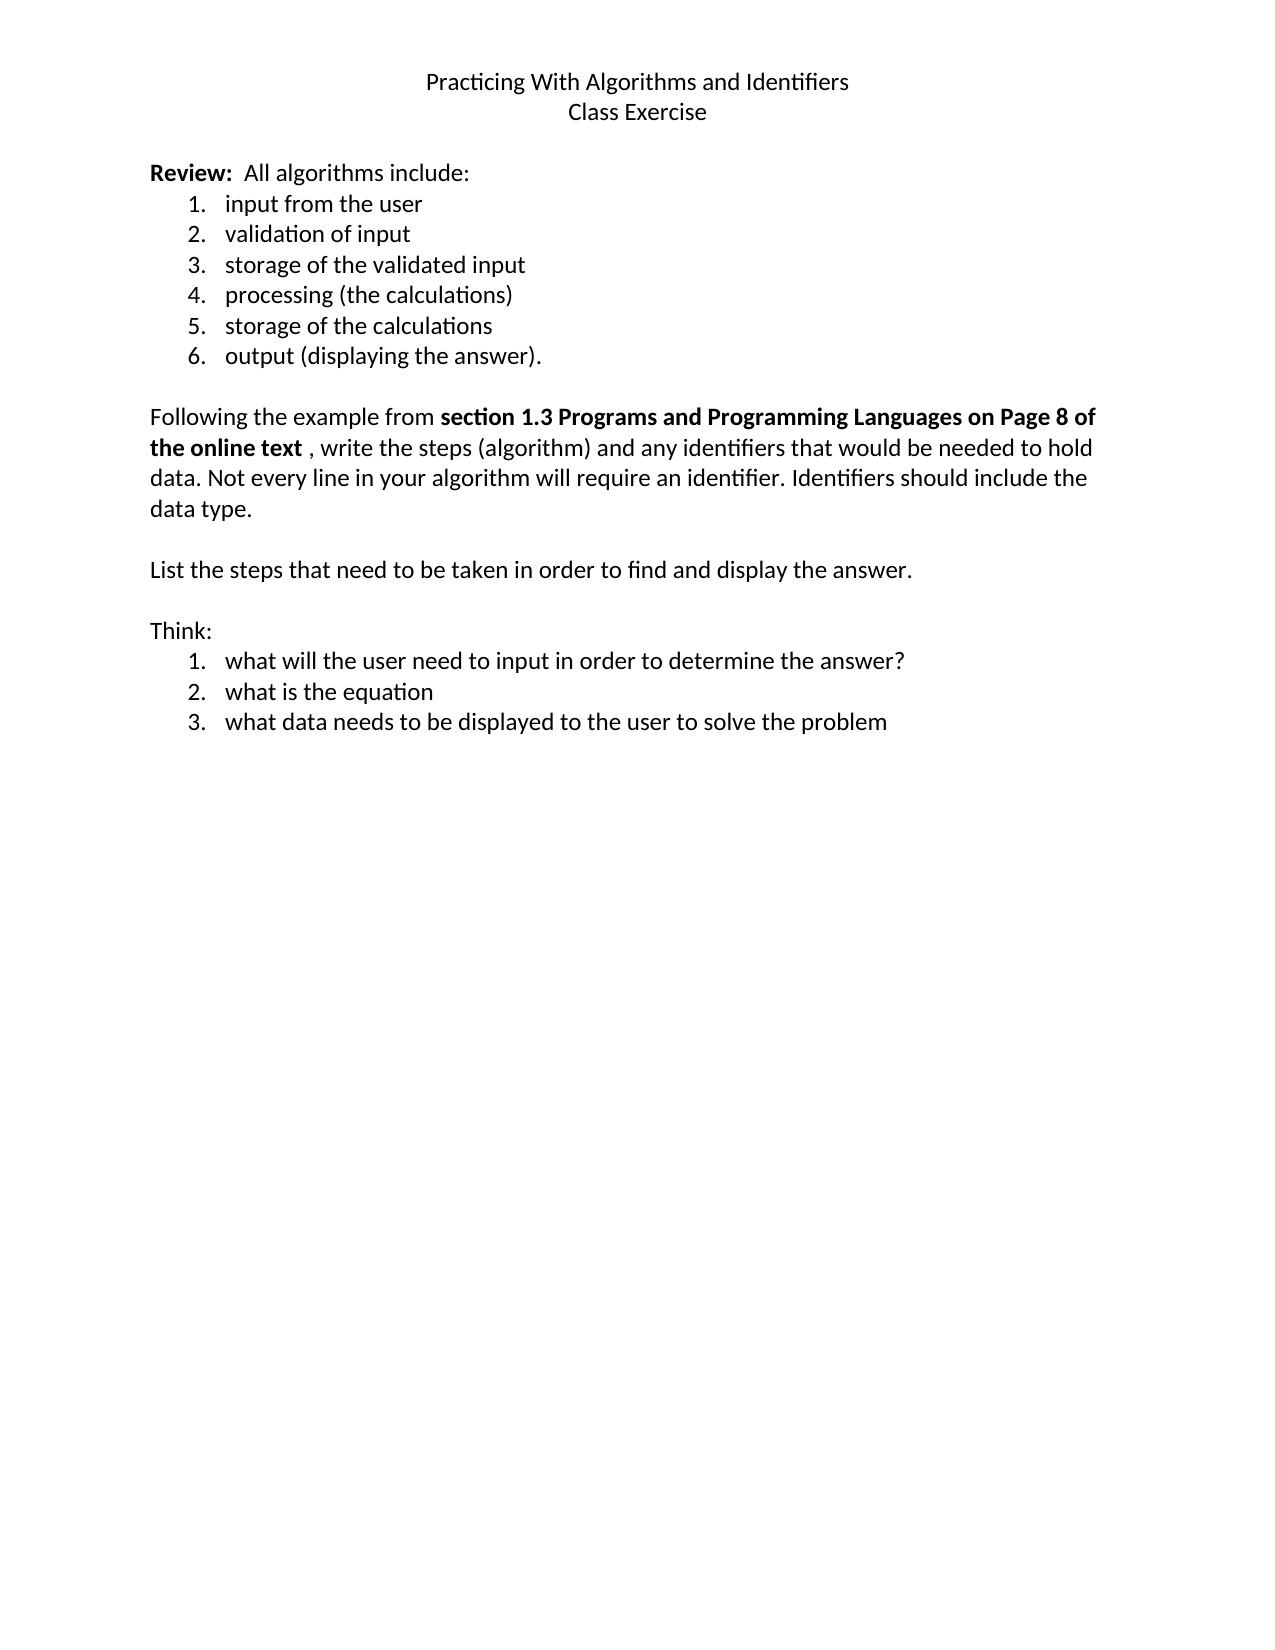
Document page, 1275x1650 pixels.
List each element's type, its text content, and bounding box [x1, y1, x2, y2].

text List the steps that need to be taken in order to find and display the answer. [150, 554, 1125, 584]
list input from the user [187, 188, 1125, 218]
text Class Exercise [150, 96, 1125, 127]
list storage of the validated input [187, 249, 1125, 279]
text Think: [150, 615, 1125, 646]
list processing (the calculations) [187, 279, 1125, 310]
list storage of the calculations [187, 310, 1125, 340]
list what is the equation [187, 676, 1125, 707]
list output (displaying the answer). [187, 340, 1125, 371]
list validation of input [187, 218, 1125, 249]
list what will the user need to input in order to determine the answer? [187, 646, 1125, 676]
list what data needs to be displayed to the user to solve the problem [187, 707, 1125, 737]
text Review: All algorithms include: [150, 157, 1125, 188]
text Following the example from section 1.3 Programs and Programming Languages on Page 8 of the online text , write the steps (algorithm) and any identifiers that would be needed to hold data. Not every line in your algorithm will require an identifier. Identifiers should include the data type. [150, 401, 1125, 523]
text Practicing With Algorithms and Identifiers [150, 66, 1125, 96]
